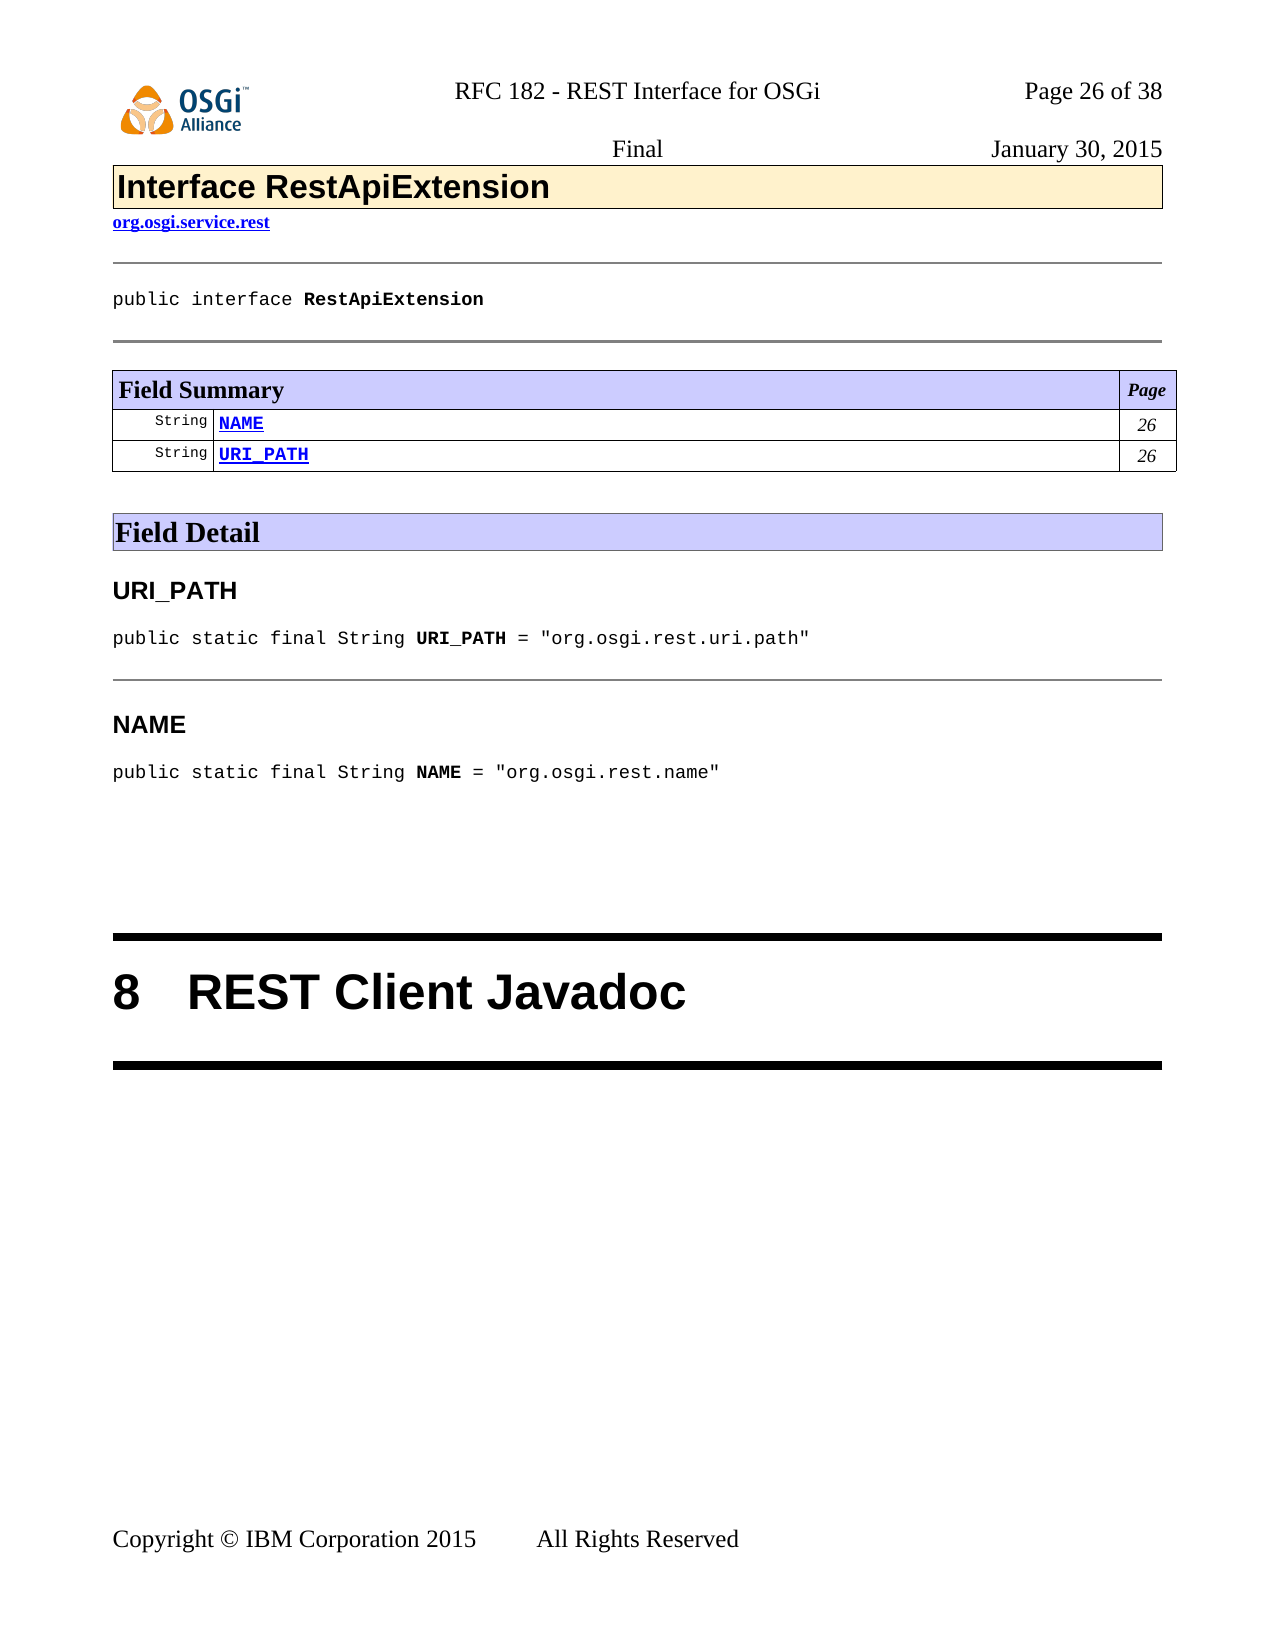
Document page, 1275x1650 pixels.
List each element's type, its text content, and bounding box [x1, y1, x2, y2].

table_cell 26 [1120, 441, 1176, 471]
subtitle REST Client Javadoc [112, 934, 1162, 1070]
subtitle Interface RestApiExtension [114, 166, 1162, 208]
table_cell 26 [1120, 410, 1176, 440]
text public static final String URI_PATH = "org.osgi.rest.uri.path" [112, 629, 1162, 650]
table_header Page [1120, 371, 1176, 409]
subtitle Field Detail [114, 514, 1162, 550]
table_cell NAME [214, 410, 1119, 440]
table_cell URI_PATH [214, 441, 1119, 471]
table_header Field Summary [113, 371, 1119, 409]
text public static final String NAME = "org.osgi.rest.name" [112, 763, 1162, 784]
text org.osgi.service.rest [112, 211, 1162, 233]
table_cell String [113, 410, 213, 440]
subtitle URI_PATH [112, 576, 1162, 605]
text public interface RestApiExtension [112, 290, 1162, 311]
table_cell String [113, 441, 213, 471]
picture [113, 78, 257, 142]
subtitle NAME [112, 710, 1162, 738]
